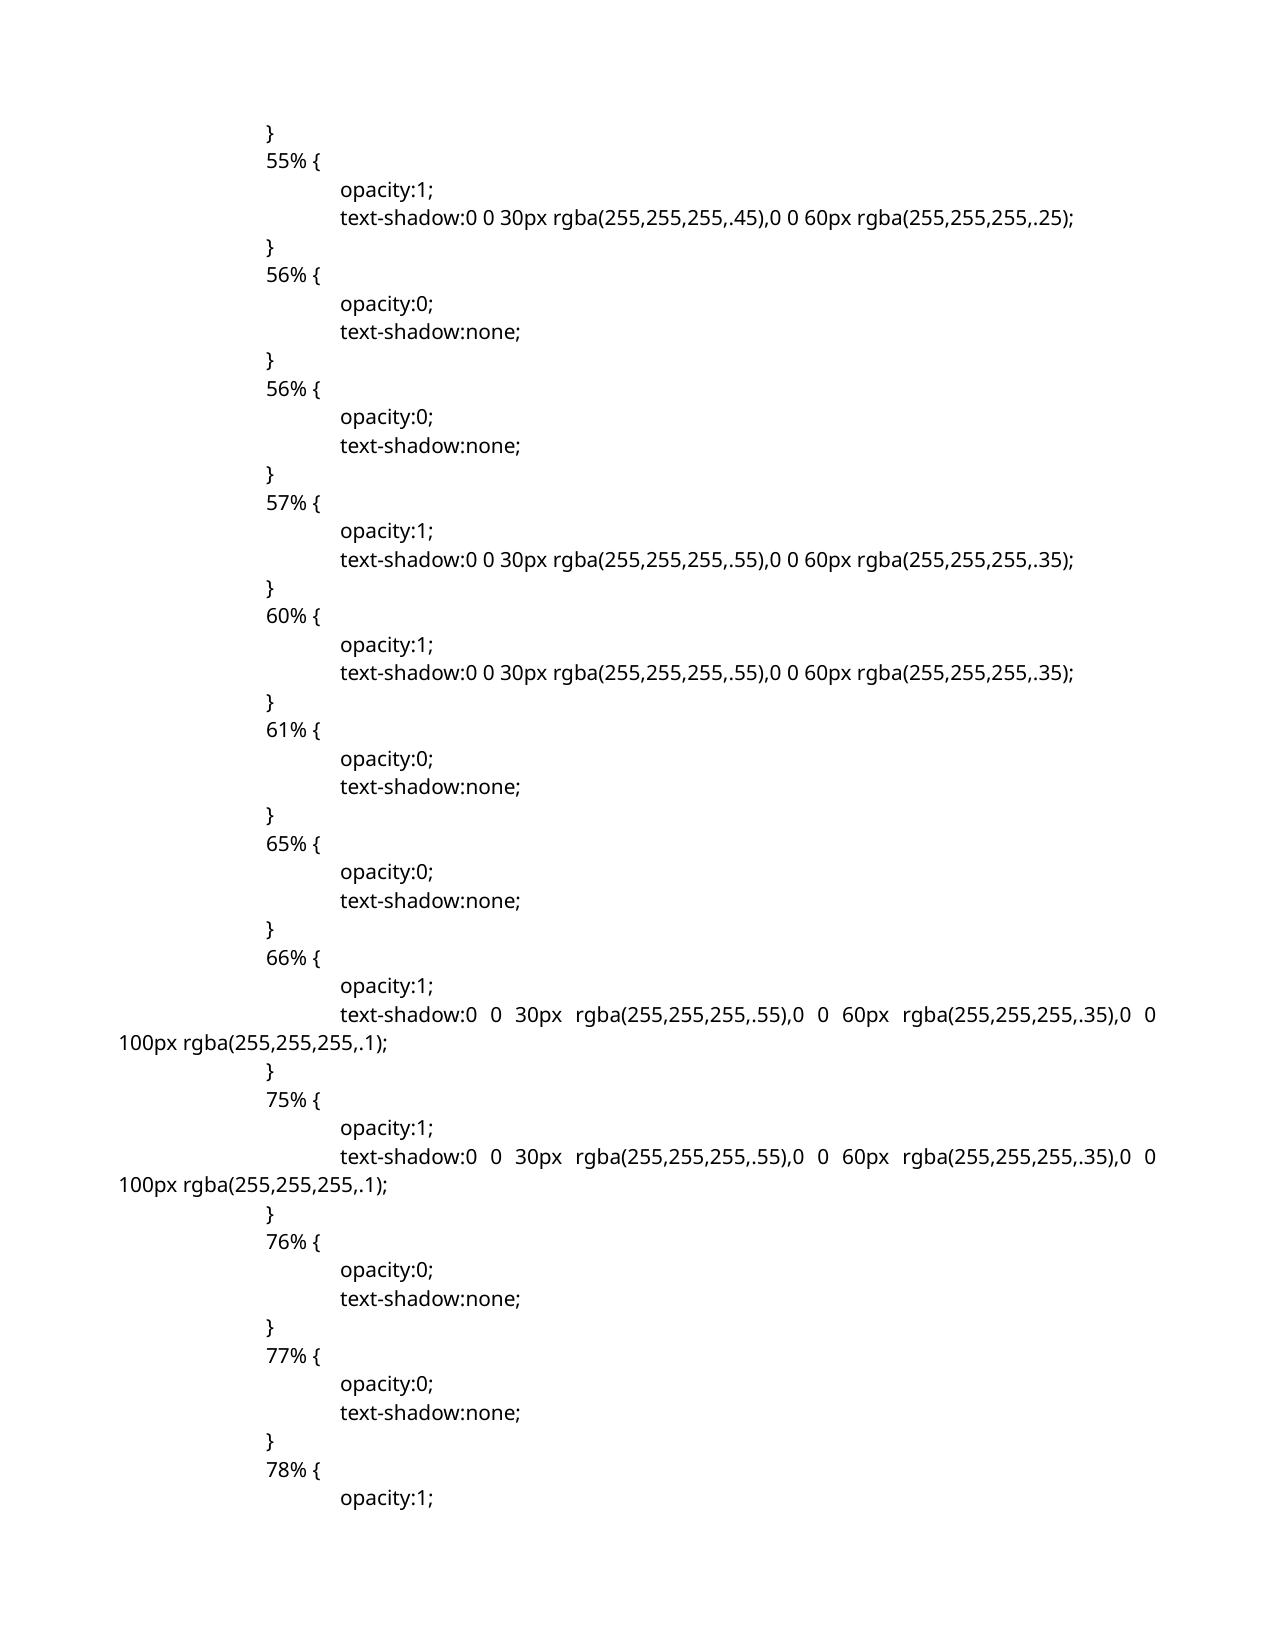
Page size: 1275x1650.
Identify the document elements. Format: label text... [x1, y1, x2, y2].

text 57% { [118, 488, 1157, 516]
text text-shadow:none; [118, 431, 1157, 459]
text 77% { [118, 1341, 1157, 1369]
text text-shadow:0 0 30px rgba(255,255,255,.55),0 0 60px rgba(255,255,255,.35),0 0 100px rgba(255,255,255,.1); [118, 1142, 1157, 1199]
text } [118, 346, 1157, 374]
text opacity:1; [118, 516, 1157, 545]
text 78% { [118, 1455, 1157, 1483]
text 75% { [118, 1085, 1157, 1113]
text text-shadow:none; [118, 1284, 1157, 1312]
text opacity:1; [118, 1113, 1157, 1142]
text opacity:0; [118, 402, 1157, 431]
text opacity:0; [118, 1256, 1157, 1284]
text } [118, 573, 1157, 602]
text opacity:0; [118, 857, 1157, 886]
text } [118, 1199, 1157, 1227]
text opacity:1; [118, 175, 1157, 203]
text text-shadow:none; [118, 1398, 1157, 1426]
text opacity:1; [118, 630, 1157, 658]
text } [118, 1057, 1157, 1085]
text } [118, 801, 1157, 829]
text text-shadow:none; [118, 772, 1157, 801]
text text-shadow:0 0 30px rgba(255,255,255,.55),0 0 60px rgba(255,255,255,.35),0 0 100px rgba(255,255,255,.1); [118, 1000, 1157, 1057]
text text-shadow:0 0 30px rgba(255,255,255,.55),0 0 60px rgba(255,255,255,.35); [118, 545, 1157, 573]
text } [118, 1312, 1157, 1341]
text opacity:1; [118, 1483, 1157, 1512]
text 66% { [118, 943, 1157, 971]
text 56% { [118, 374, 1157, 402]
text opacity:0; [118, 744, 1157, 772]
text text-shadow:none; [118, 886, 1157, 914]
text } [118, 459, 1157, 488]
text 60% { [118, 602, 1157, 630]
text text-shadow:none; [118, 317, 1157, 346]
text text-shadow:0 0 30px rgba(255,255,255,.55),0 0 60px rgba(255,255,255,.35); [118, 658, 1157, 687]
text } [118, 118, 1157, 147]
text 61% { [118, 715, 1157, 744]
text opacity:1; [118, 971, 1157, 1000]
text } [118, 914, 1157, 943]
text 65% { [118, 829, 1157, 857]
text opacity:0; [118, 289, 1157, 317]
text 76% { [118, 1227, 1157, 1256]
text text-shadow:0 0 30px rgba(255,255,255,.45),0 0 60px rgba(255,255,255,.25); [118, 203, 1157, 232]
text 55% { [118, 147, 1157, 175]
text } [118, 1426, 1157, 1455]
text } [118, 232, 1157, 260]
text 56% { [118, 260, 1157, 289]
text opacity:0; [118, 1369, 1157, 1398]
text } [118, 687, 1157, 715]
